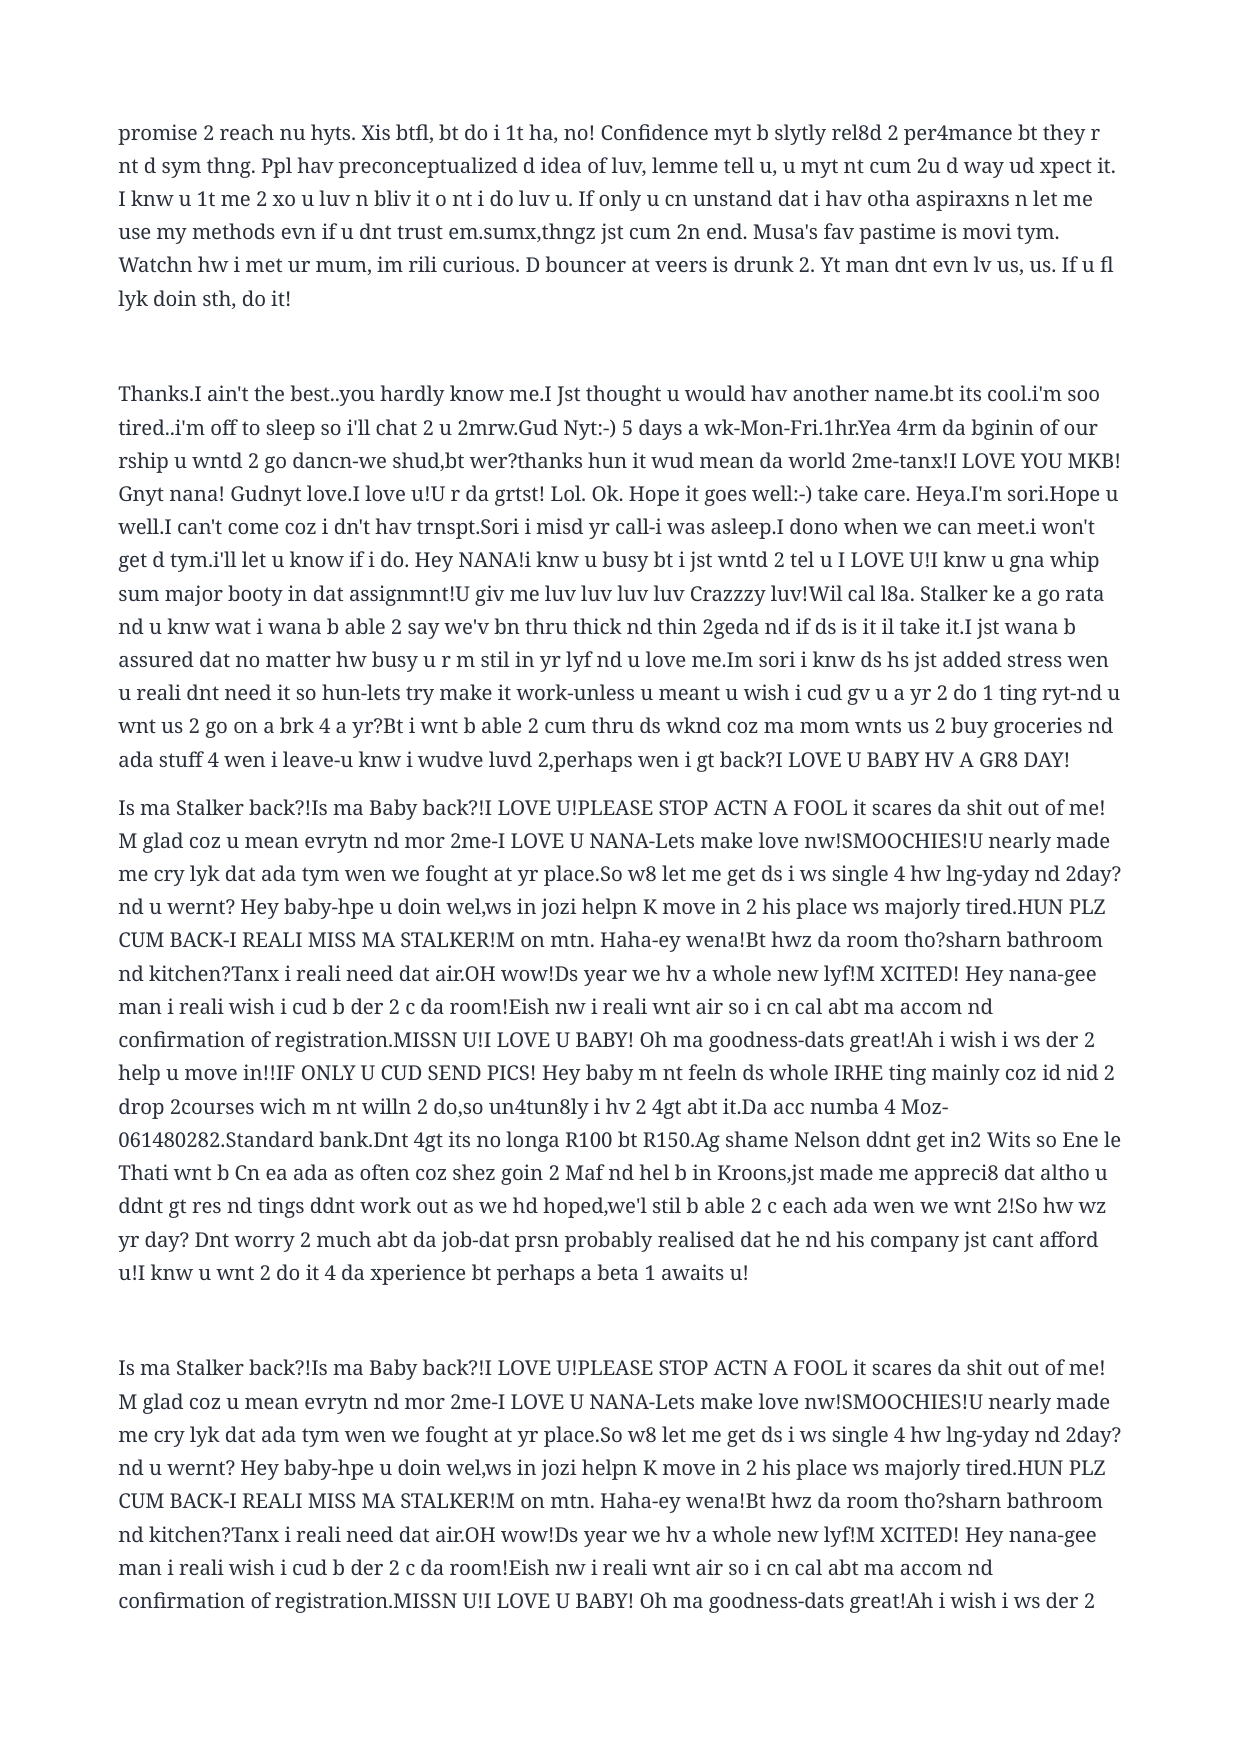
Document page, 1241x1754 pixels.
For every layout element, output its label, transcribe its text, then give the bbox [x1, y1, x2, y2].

text Is ma Stalker back?!Is ma Baby back?!I LOVE U!PLEASE STOP ACTN A FOOL it scares da shit out of me!M glad coz u mean evrytn nd mor 2me-I LOVE U NANA-Lets make love nw!SMOOCHIES!U nearly made me cry lyk dat ada tym wen we fought at yr place.So w8 let me get ds i ws single 4 hw lng-yday nd 2day?nd u wernt? Hey baby-hpe u doin wel,ws in jozi helpn K move in 2 his place ws majorly tired.HUN PLZ CUM BACK-I REALI MISS MA STALKER!M on mtn. Haha-ey wena!Bt hwz da room tho?sharn bathroom nd kitchen?Tanx i reali need dat air.OH wow!Ds year we hv a whole new lyf!M XCITED! Hey nana-gee man i reali wish i cud b der 2 c da room!Eish nw i reali wnt air so i cn cal abt ma accom nd confirmation of registration.MISSN U!I LOVE U BABY! Oh ma goodness-dats great!Ah i wish i ws der 2 help u move in!!IF ONLY U CUD SEND PICS! Hey baby m nt feeln ds whole IRHE ting mainly coz id nid 2 drop 2courses wich m nt willn 2 do,so un4tun8ly i hv 2 4gt abt it.Da acc numba 4 Moz- 061480282.Standard bank.Dnt 4gt its no longa R100 bt R150.Ag shame Nelson ddnt get in2 Wits so Ene le Thati wnt b Cn ea ada as often coz shez goin 2 Maf nd hel b in Kroons,jst made me appreci8 dat altho u ddnt gt res nd tings ddnt work out as we hd hoped,we'l stil b able 2 c each ada wen we wnt 2!So hw wz yr day? Dnt worry 2 much abt da job-dat prsn probably realised dat he nd his company jst cant afford u!I knw u wnt 2 do it 4 da xperience bt perhaps a beta 1 awaits u! [118, 793, 1122, 1286]
text Is ma Stalker back?!Is ma Baby back?!I LOVE U!PLEASE STOP ACTN A FOOL it scares da shit out of me!M glad coz u mean evrytn nd mor 2me-I LOVE U NANA-Lets make love nw!SMOOCHIES!U nearly made me cry lyk dat ada tym wen we fought at yr place.So w8 let me get ds i ws single 4 hw lng-yday nd 2day?nd u wernt? Hey baby-hpe u doin wel,ws in jozi helpn K move in 2 his place ws majorly tired.HUN PLZ CUM BACK-I REALI MISS MA STALKER!M on mtn. Haha-ey wena!Bt hwz da room tho?sharn bathroom nd kitchen?Tanx i reali need dat air.OH wow!Ds year we hv a whole new lyf!M XCITED! Hey nana-gee man i reali wish i cud b der 2 c da room!Eish nw i reali wnt air so i cn cal abt ma accom nd confirmation of registration.MISSN U!I LOVE U BABY! Oh ma goodness-dats great!Ah i wish i ws der 2 [118, 1354, 1122, 1614]
text Thanks.I ain't the best..you hardly know me.I Jst thought u would hav another name.bt its cool.i'm soo tired..i'm off to sleep so i'll chat 2 u 2mrw.Gud Nyt:-) 5 days a wk-Mon-Fri.1hr.Yea 4rm da bginin of our rship u wntd 2 go dancn-we shud,bt wer?thanks hun it wud mean da world 2me-tanx!I LOVE YOU MKB!Gnyt nana! Gudnyt love.I love u!U r da grtst! Lol. Ok. Hope it goes well:-) take care. Heya.I'm sori.Hope u well.I can't come coz i dn't hav trnspt.Sori i misd yr call-i was asleep.I dono when we can meet.i won't get d tym.i'll let u know if i do. Hey NANA!i knw u busy bt i jst wntd 2 tel u I LOVE U!I knw u gna whip sum major booty in dat assignmnt!U giv me luv luv luv luv Crazzzy luv!Wil cal l8a. Stalker ke a go rata nd u knw wat i wana b able 2 say we'v bn thru thick nd thin 2geda nd if ds is it il take it.I jst wana b assured dat no matter hw busy u r m stil in yr lyf nd u love me.Im sori i knw ds hs jst added stress wen u reali dnt need it so hun-lets try make it work-unless u meant u wish i cud gv u a yr 2 do 1 ting ryt-nd u wnt us 2 go on a brk 4 a yr?Bt i wnt b able 2 cum thru ds wknd coz ma mom wnts us 2 buy groceries nd ada stuff 4 wen i leave-u knw i wudve luvd 2,perhaps wen i gt back?I LOVE U BABY HV A GR8 DAY! [118, 380, 1122, 773]
text promise 2 reach nu hyts. Xis btfl, bt do i 1t ha, no! Confidence myt b slytly rel8d 2 per4mance bt they r nt d sym thng. Ppl hav preconceptualized d idea of luv, lemme tell u, u myt nt cum 2u d way ud xpect it. I knw u 1t me 2 xo u luv n bliv it o nt i do luv u. If only u cn unstand dat i hav otha aspiraxns n let me use my methods evn if u dnt trust em.sumx,thngz jst cum 2n end. Musa's fav pastime is movi tym. Watchn hw i met ur mum, im rili curious. D bouncer at veers is drunk 2. Yt man dnt evn lv us, us. If u fl lyk doin sth, do it! [118, 118, 1122, 312]
